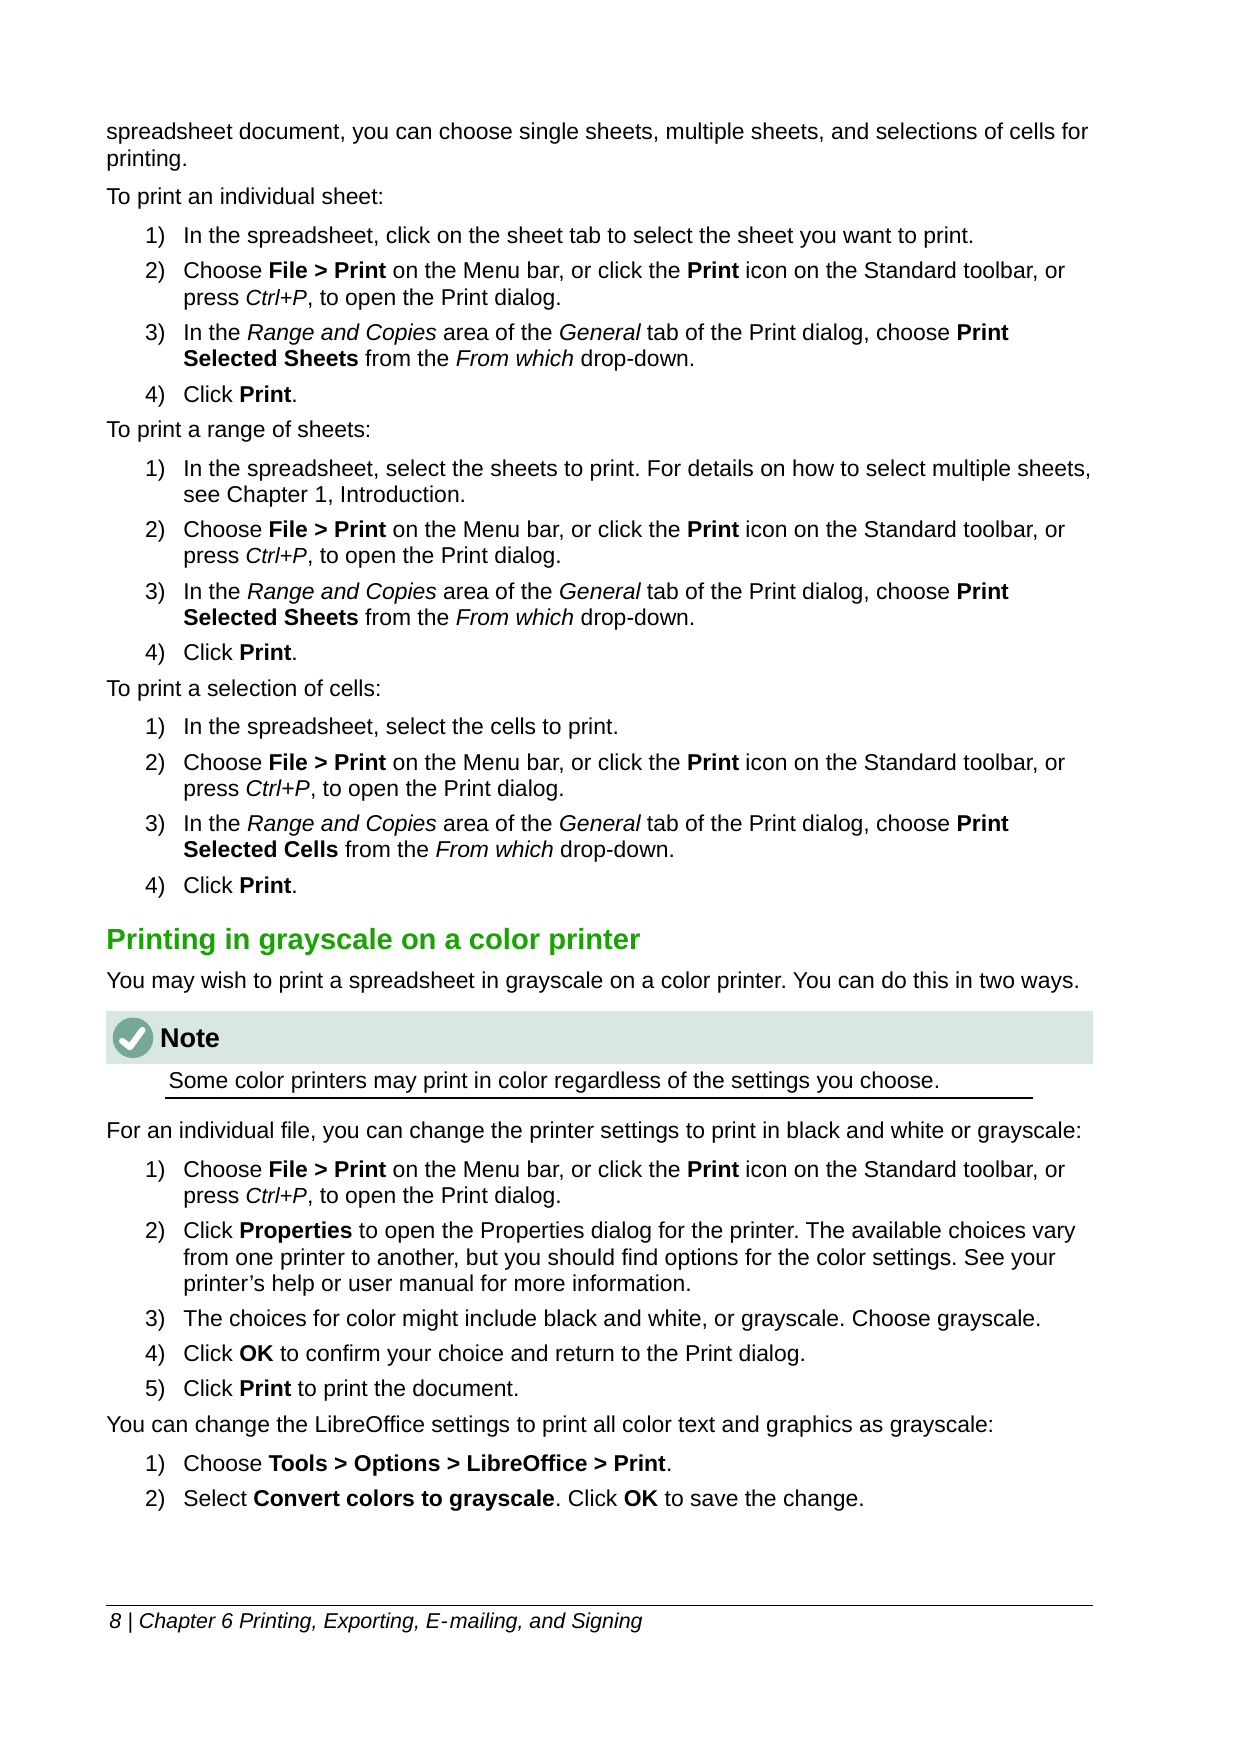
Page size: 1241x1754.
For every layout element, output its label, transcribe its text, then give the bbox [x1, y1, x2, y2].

list The choices for color might include black and white, or grayscale. Choose grayscale. [165, 1305, 1093, 1331]
list To print a selection of cells: [106, 674, 1093, 701]
list Choose File > Print on the Menu bar, or click the Print icon on the Standard toolbar, or press Ctrl+P, to open the Print dialog. [165, 257, 1093, 310]
text To print an individual sheet: [106, 183, 1093, 210]
list Click Print. [165, 639, 1093, 666]
list Select Convert colors to grayscale. Click OK to save the change. [165, 1485, 1093, 1511]
list Choose File > Print on the Menu bar, or click the Print icon on the Standard toolbar, or press Ctrl+P, to open the Print dialog. [165, 748, 1093, 801]
list In the spreadsheet, select the cells to print. [165, 713, 1093, 740]
text You may wish to print a spreadsheet in grayscale on a color printer. You can do this in two ways. [106, 967, 1093, 993]
list To print a range of sheets: [106, 416, 1093, 442]
subtitle Printing in grayscale on a color printer [106, 922, 1093, 955]
list Click Print. [165, 381, 1093, 407]
list In the spreadsheet, select the sheets to print. For details on how to select multiple sheets, see Chapter 1, Introduction. [165, 454, 1093, 507]
list Click Properties to open the Properties dialog for the printer. The available choices vary from one printer to another, but you should find options for the color settings. See your printer’s help or user manual for more information. [165, 1217, 1093, 1296]
list Click Print to print the document. [165, 1375, 1093, 1402]
list Choose File > Print on the Menu bar, or click the Print icon on the Standard toolbar, or press Ctrl+P, to open the Print dialog. [165, 1156, 1093, 1208]
list In the Range and Copies area of the General tab of the Print dialog, choose Print Selected Sheets from the From which drop-down. [165, 578, 1093, 630]
list Choose Tools > Options > LibreOffice > Print. [165, 1449, 1093, 1476]
text Some color printers may print in color regardless of the settings you choose. [165, 1064, 1033, 1097]
list In the Range and Copies area of the General tab of the Print dialog, choose Print Selected Sheets from the From which drop-down. [165, 319, 1093, 372]
list In the Range and Copies area of the General tab of the Print dialog, choose Print Selected Cells from the From which drop-down. [165, 810, 1093, 863]
list In the spreadsheet, click on the sheet tab to select the sheet you want to print. [165, 222, 1093, 248]
subtitle Note [106, 1011, 1093, 1064]
list You can change the LibreOffice settings to print all color text and graphics as grayscale: [106, 1411, 1093, 1437]
text spreadsheet document, you can choose single sheets, multiple sheets, and selections of cells for printing. [106, 118, 1093, 171]
list Choose File > Print on the Menu bar, or click the Print icon on the Standard toolbar, or press Ctrl+P, to open the Print dialog. [165, 516, 1093, 569]
list For an individual file, you can change the printer settings to print in black and white or grayscale: [106, 1117, 1093, 1143]
list Click OK to confirm your choice and return to the Print dialog. [165, 1340, 1093, 1367]
list Click Print. [165, 872, 1093, 898]
